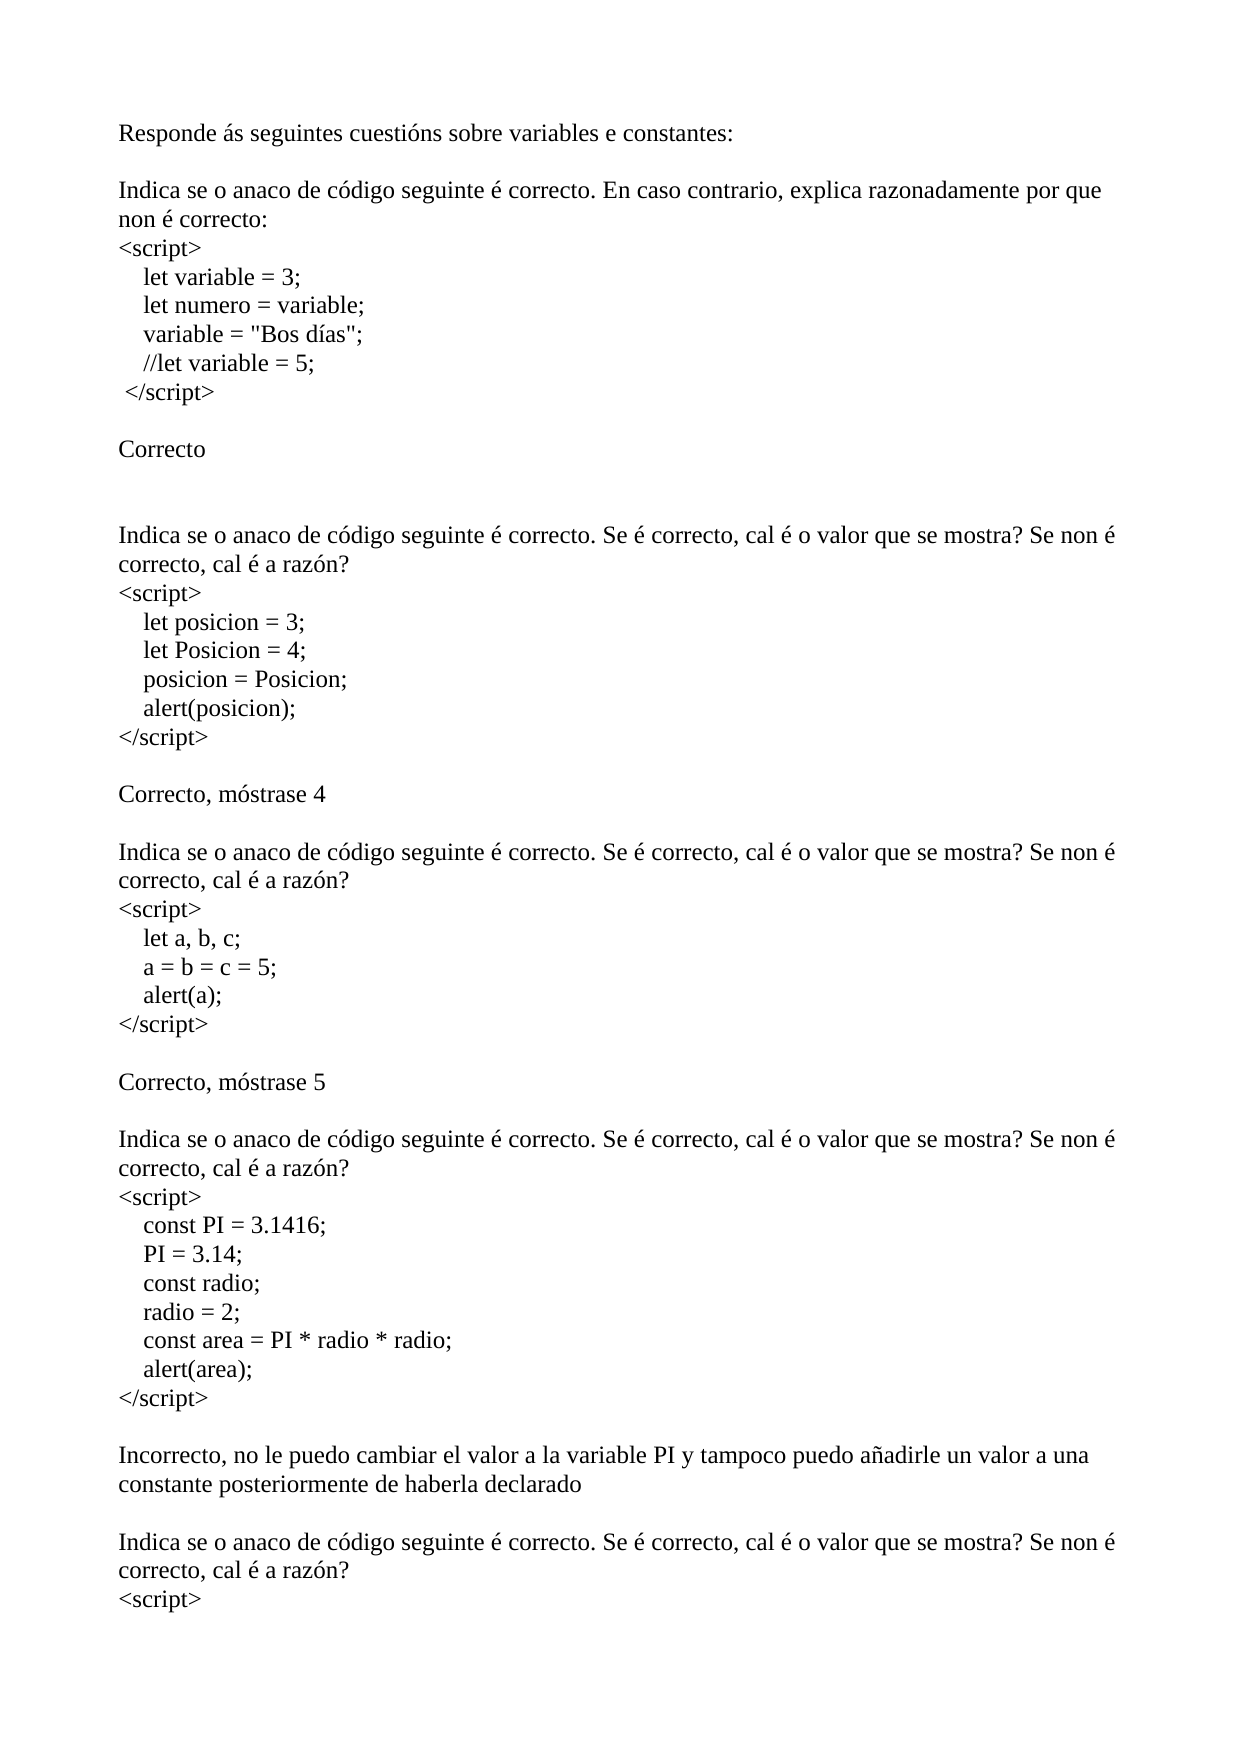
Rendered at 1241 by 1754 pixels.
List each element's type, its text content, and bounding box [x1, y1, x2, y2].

text PI = 3.14; [118, 1239, 1122, 1268]
text Indica se o anaco de código seguinte é correcto. Se é correcto, cal é o valor que se mostra? Se non é correcto, cal é a razón? [118, 837, 1122, 894]
text alert(a); [118, 981, 1122, 1009]
text const area = PI * radio * radio; [118, 1326, 1122, 1354]
text Indica se o anaco de código seguinte é correcto. Se é correcto, cal é o valor que se mostra? Se non é correcto, cal é a razón? [118, 521, 1122, 578]
text </script> [118, 377, 1122, 406]
text </script> [118, 1383, 1122, 1412]
text //let variable = 5; [118, 348, 1122, 377]
text const radio; [118, 1268, 1122, 1297]
text <script> [118, 578, 1122, 607]
text let variable = 3; [118, 262, 1122, 291]
text let posicion = 3; [118, 607, 1122, 636]
text Indica se o anaco de código seguinte é correcto. Se é correcto, cal é o valor que se mostra? Se non é correcto, cal é a razón? [118, 1124, 1122, 1182]
text </script> [118, 722, 1122, 751]
text alert(posicion); [118, 693, 1122, 722]
text radio = 2; [118, 1297, 1122, 1326]
text </script> [118, 1009, 1122, 1038]
text <script> [118, 894, 1122, 923]
text Correcto [118, 434, 1122, 463]
text <script> [118, 1182, 1122, 1211]
text <script> [118, 233, 1122, 262]
text const PI = 3.1416; [118, 1211, 1122, 1239]
text let numero = variable; [118, 291, 1122, 319]
text Indica se o anaco de código seguinte é correcto. En caso contrario, explica razonadamente por que non é correcto: [118, 176, 1122, 233]
text Correcto, móstrase 5 [118, 1067, 1122, 1096]
text a = b = c = 5; [118, 952, 1122, 981]
text Indica se o anaco de código seguinte é correcto. Se é correcto, cal é o valor que se mostra? Se non é correcto, cal é a razón? [118, 1527, 1122, 1584]
text alert(area); [118, 1354, 1122, 1383]
text variable = "Bos días"; [118, 319, 1122, 348]
text Responde ás seguintes cuestións sobre variables e constantes: [118, 118, 1122, 147]
text <script> [118, 1584, 1122, 1613]
text let a, b, c; [118, 923, 1122, 952]
text posicion = Posicion; [118, 664, 1122, 693]
text Incorrecto, no le puedo cambiar el valor a la variable PI y tampoco puedo añadirle un valor a una constante posteriormente de haberla declarado [118, 1441, 1122, 1498]
text let Posicion = 4; [118, 636, 1122, 664]
text Correcto, móstrase 4 [118, 779, 1122, 808]
